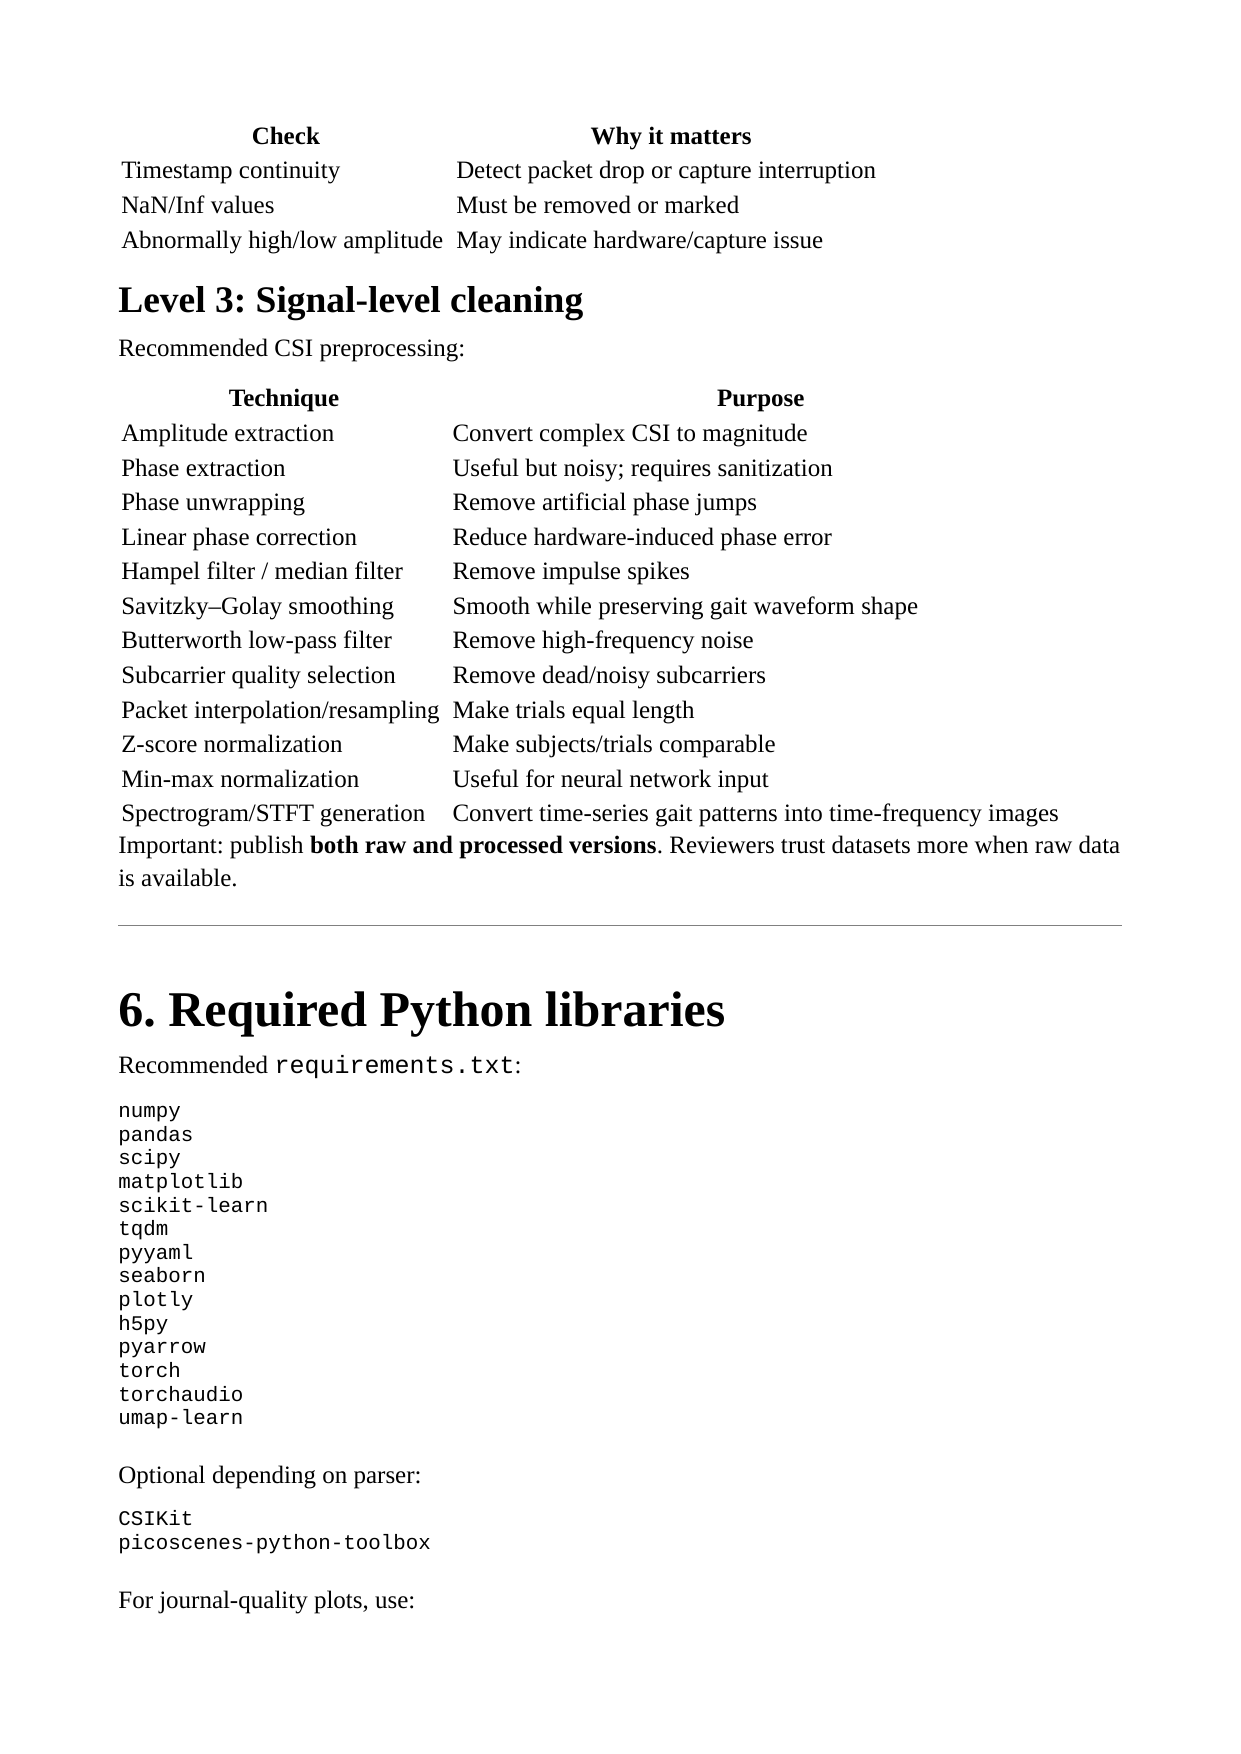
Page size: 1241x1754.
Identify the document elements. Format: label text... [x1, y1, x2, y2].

text plotly [118, 1289, 1122, 1313]
text umap-learn [118, 1407, 1122, 1431]
text For journal-quality plots, use: [118, 1585, 1122, 1614]
table_cell Reduce hardware-induced phase error [449, 519, 1072, 553]
text Recommended requirements.txt: [118, 1050, 1122, 1081]
table_header Why it matters [453, 118, 889, 153]
table_cell Useful for neural network input [449, 761, 1072, 796]
text matplotlib [118, 1171, 1122, 1194]
table_cell Remove impulse spikes [449, 554, 1072, 588]
text pandas [118, 1124, 1122, 1147]
text Important: publish both raw and processed versions. Reviewers trust datasets more when raw data is available. [118, 830, 1122, 892]
table_cell Remove dead/noisy subcarriers [449, 657, 1072, 692]
table_cell Timestamp continuity [118, 153, 453, 187]
table_cell Spectrogram/STFT generation [118, 796, 449, 830]
table_cell Butterworth low-pass filter [118, 623, 449, 657]
text scipy [118, 1147, 1122, 1171]
table_cell Subcarrier quality selection [118, 657, 449, 692]
table_cell Make subjects/trials comparable [449, 726, 1072, 761]
table_cell Phase extraction [118, 450, 449, 484]
text torch [118, 1360, 1122, 1384]
table_cell Abnormally high/low amplitude [118, 222, 453, 256]
table_cell Detect packet drop or capture interruption [453, 153, 889, 187]
table_cell Convert complex CSI to magnitude [449, 415, 1072, 450]
table_cell Make trials equal length [449, 692, 1072, 726]
text seaborn [118, 1266, 1122, 1289]
text picoscenes-python-toolbox [118, 1532, 1122, 1555]
table_cell Phase unwrapping [118, 484, 449, 519]
table_cell Min-max normalization [118, 761, 449, 796]
table_cell May indicate hardware/capture issue [453, 222, 889, 256]
text pyarrow [118, 1336, 1122, 1360]
table_cell Useful but noisy; requires sanitization [449, 450, 1072, 484]
table_cell Hampel filter / median filter [118, 554, 449, 588]
table_cell Packet interpolation/resampling [118, 692, 449, 726]
text Optional depending on parser: [118, 1461, 1122, 1489]
table_cell Z-score normalization [118, 726, 449, 761]
table_cell Convert time-series gait patterns into time-frequency images [449, 796, 1072, 830]
text scikit-learn [118, 1194, 1122, 1218]
table_cell NaN/Inf values [118, 187, 453, 222]
table_cell Smooth while preserving gait waveform shape [449, 588, 1072, 623]
subtitle 6. Required Python libraries [118, 980, 1122, 1037]
table_cell Linear phase correction [118, 519, 449, 553]
table_cell Must be removed or marked [453, 187, 889, 222]
table_cell Amplitude extraction [118, 415, 449, 450]
table_header Purpose [449, 381, 1072, 415]
text tqdm [118, 1218, 1122, 1242]
table_header Check [118, 118, 453, 153]
table_cell Remove artificial phase jumps [449, 484, 1072, 519]
text Recommended CSI preprocessing: [118, 333, 1122, 362]
text torchaudio [118, 1384, 1122, 1407]
table_cell Remove high-frequency noise [449, 623, 1072, 657]
text pyyaml [118, 1242, 1122, 1266]
table_cell Savitzky–Golay smoothing [118, 588, 449, 623]
table_header Technique [118, 381, 449, 415]
subtitle Level 3: Signal-level cleaning [118, 277, 1122, 320]
text h5py [118, 1313, 1122, 1336]
text CSIKit [118, 1508, 1122, 1532]
text numpy [118, 1100, 1122, 1124]
